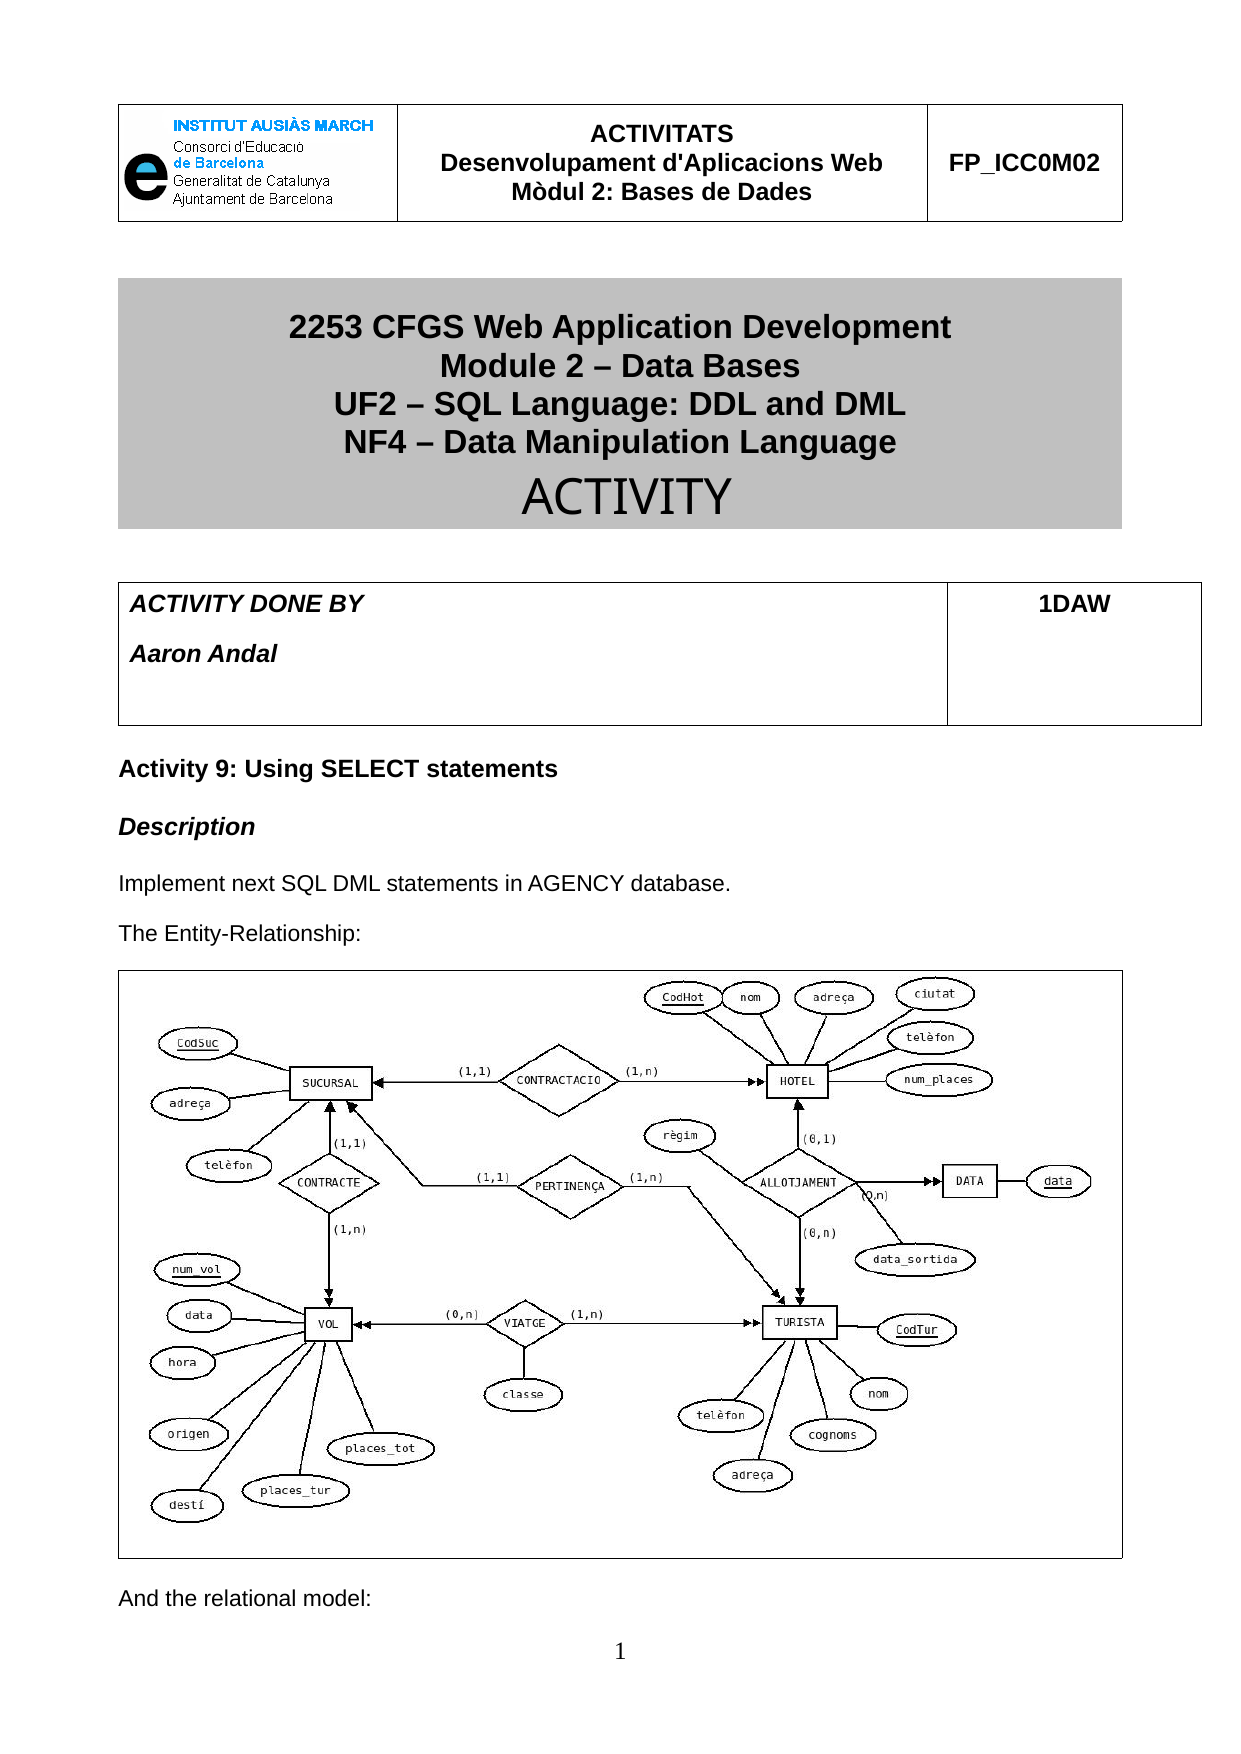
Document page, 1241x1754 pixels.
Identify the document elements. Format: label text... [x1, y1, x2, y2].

text 2253 CFGS Web Application Development [118, 307, 1122, 346]
text Implement next SQL DML statements in AGENCY database. [118, 869, 1122, 896]
table_header ACTIVITY DONE BY Aaron Andal [119, 583, 947, 725]
text And the relational model: [118, 1585, 1122, 1611]
subtitle Module 2 – Data Bases [118, 346, 1122, 384]
text The Entity-Relationship: [118, 920, 1122, 946]
text Description [118, 812, 1122, 841]
text NF4 – Data Manipulation Language [118, 423, 1122, 461]
table_header [119, 971, 1122, 1558]
text Activity 9: Using SELECT statements [118, 754, 1122, 783]
table_header 1DAW [948, 583, 1201, 725]
text ACTIVITY [118, 461, 1122, 529]
subtitle UF2 – SQL Language: DDL and DML [118, 384, 1122, 423]
